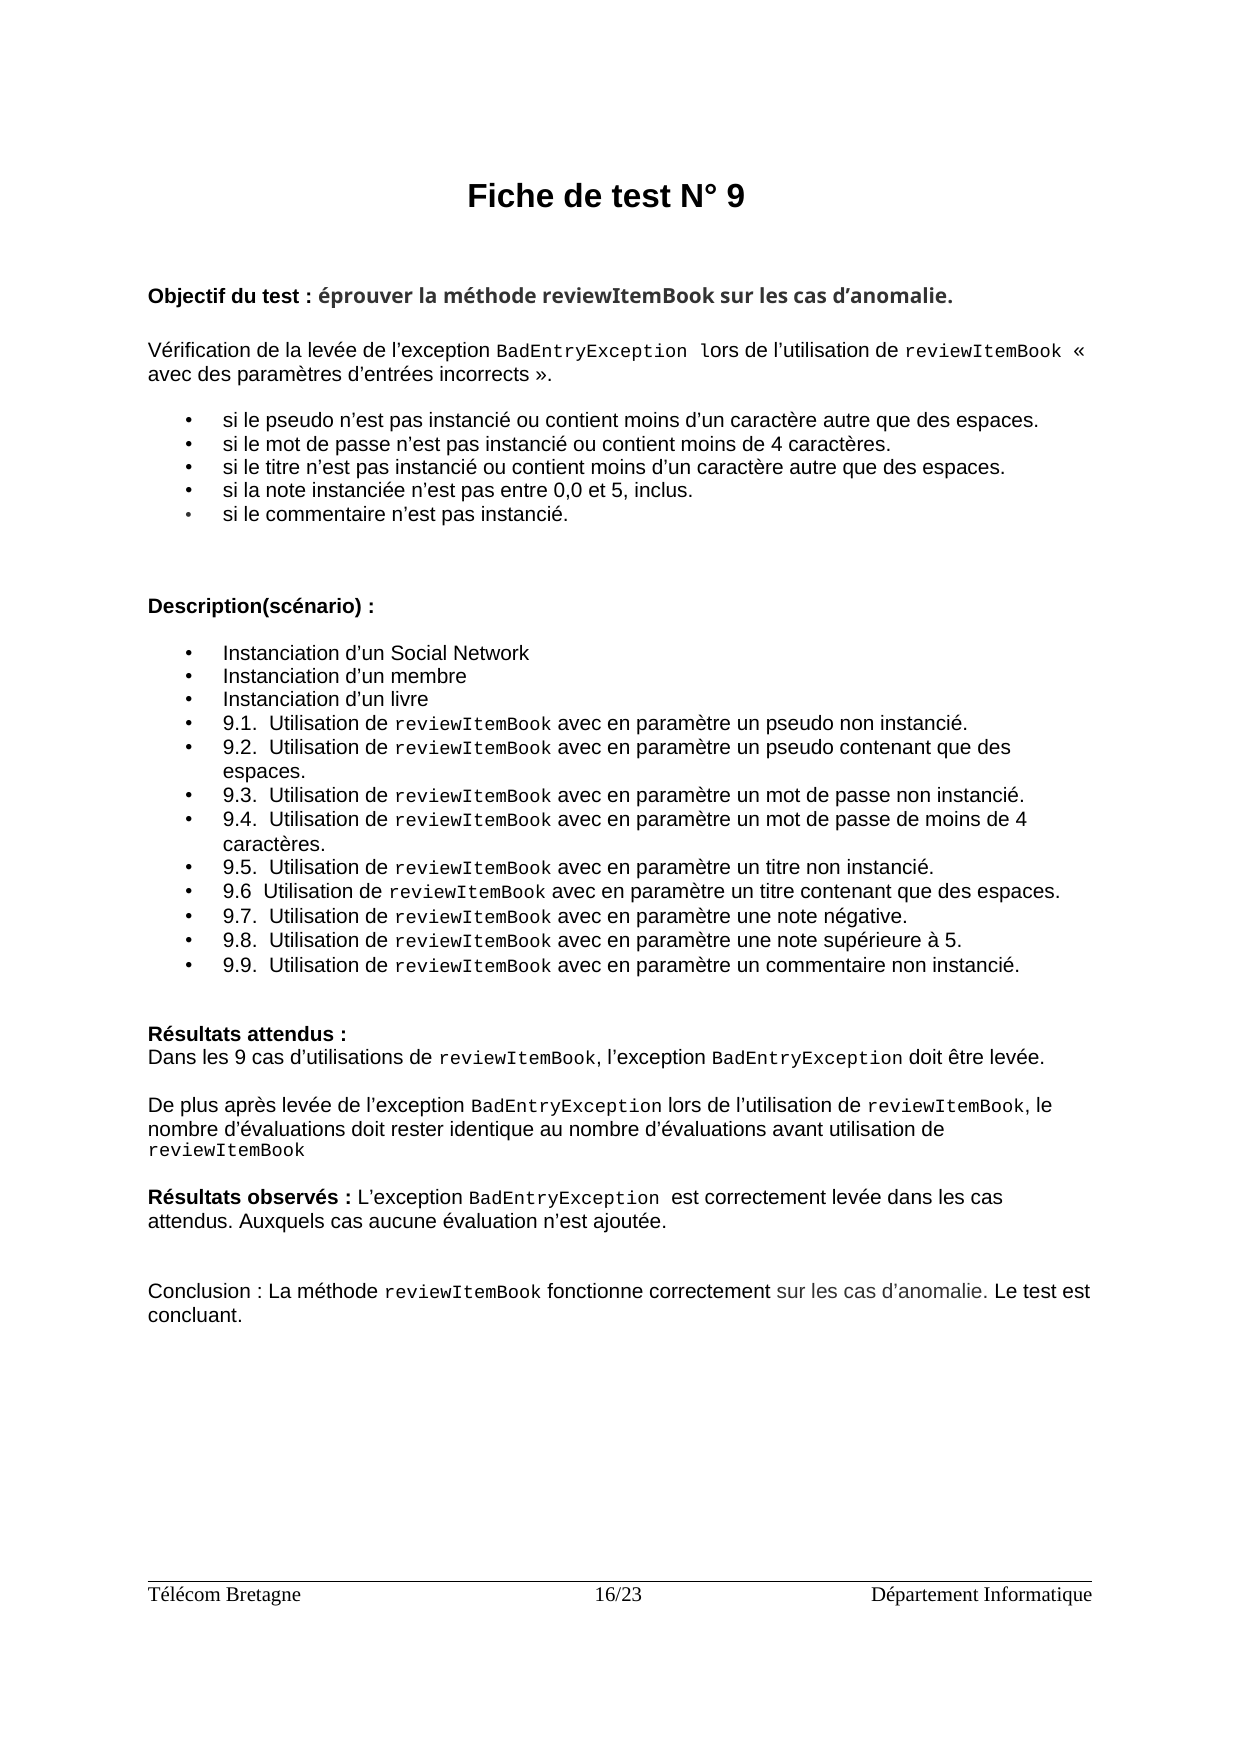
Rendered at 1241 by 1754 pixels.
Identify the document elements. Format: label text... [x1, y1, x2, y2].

list Instanciation d’un livre [185, 688, 1092, 711]
list Instanciation d’un Social Network [185, 641, 1092, 664]
list Instanciation d’un membre [185, 664, 1092, 688]
list si le commentaire n’est pas instancié. [185, 502, 1092, 527]
subtitle Conclusion : La méthode reviewItemBook fonctionne correctement sur les cas d’anomalie. Le test est concluant. [148, 1279, 1092, 1327]
list 9.9. Utilisation de reviewItemBook avec en paramètre un commentaire non instancié. [185, 953, 1092, 978]
text Vérification de la levée de l’exception BadEntryException lors de l’utilisation de reviewItemBook « avec des paramètres d’entrées incorrects ». [148, 338, 1092, 386]
list 9.5. Utilisation de reviewItemBook avec en paramètre un titre non instancié. [185, 855, 1092, 880]
list si le mot de passe n’est pas instancié ou contient moins de 4 caractères. [185, 432, 1092, 456]
list 9.8. Utilisation de reviewItemBook avec en paramètre une note supérieure à 5. [185, 929, 1092, 953]
text De plus après levée de l’exception BadEntryException lors de l’utilisation de reviewItemBook, le nombre d’évaluations doit rester identique au nombre d’évaluations avant utilisation de reviewItemBook [148, 1093, 1092, 1162]
text Résultats attendus : [148, 1022, 1092, 1046]
text Dans les 9 cas d’utilisations de reviewItemBook, l’exception BadEntryException doit être levée. [148, 1046, 1092, 1070]
list 9.1. Utilisation de reviewItemBook avec en paramètre un pseudo non instancié. [185, 711, 1092, 736]
list 9.3. Utilisation de reviewItemBook avec en paramètre un mot de passe non instancié. [185, 783, 1092, 808]
text Objectif du test : éprouver la méthode reviewItemBook sur les cas d’anomalie. [148, 281, 1092, 310]
text Résultats observés : L’exception BadEntryException est correctement levée dans les cas attendus. Auxquels cas aucune évaluation n’est ajoutée. [148, 1185, 1092, 1233]
list si la note instanciée n’est pas entre 0,0 et 5, inclus. [185, 479, 1092, 502]
list si le pseudo n’est pas instancié ou contient moins d’un caractère autre que des espaces. [185, 409, 1092, 432]
list 9.7. Utilisation de reviewItemBook avec en paramètre une note négative. [185, 904, 1092, 929]
text Description(scénario) : [148, 594, 1092, 618]
list 9.4. Utilisation de reviewItemBook avec en paramètre un mot de passe de moins de 4 caractères. [185, 808, 1092, 855]
list 9.2. Utilisation de reviewItemBook avec en paramètre un pseudo contenant que des espaces. [185, 736, 1092, 783]
title Fiche de test N° 9 [148, 177, 1092, 214]
list 9.6 Utilisation de reviewItemBook avec en paramètre un titre contenant que des espaces. [185, 880, 1092, 904]
list si le titre n’est pas instancié ou contient moins d’un caractère autre que des espaces. [185, 456, 1092, 479]
